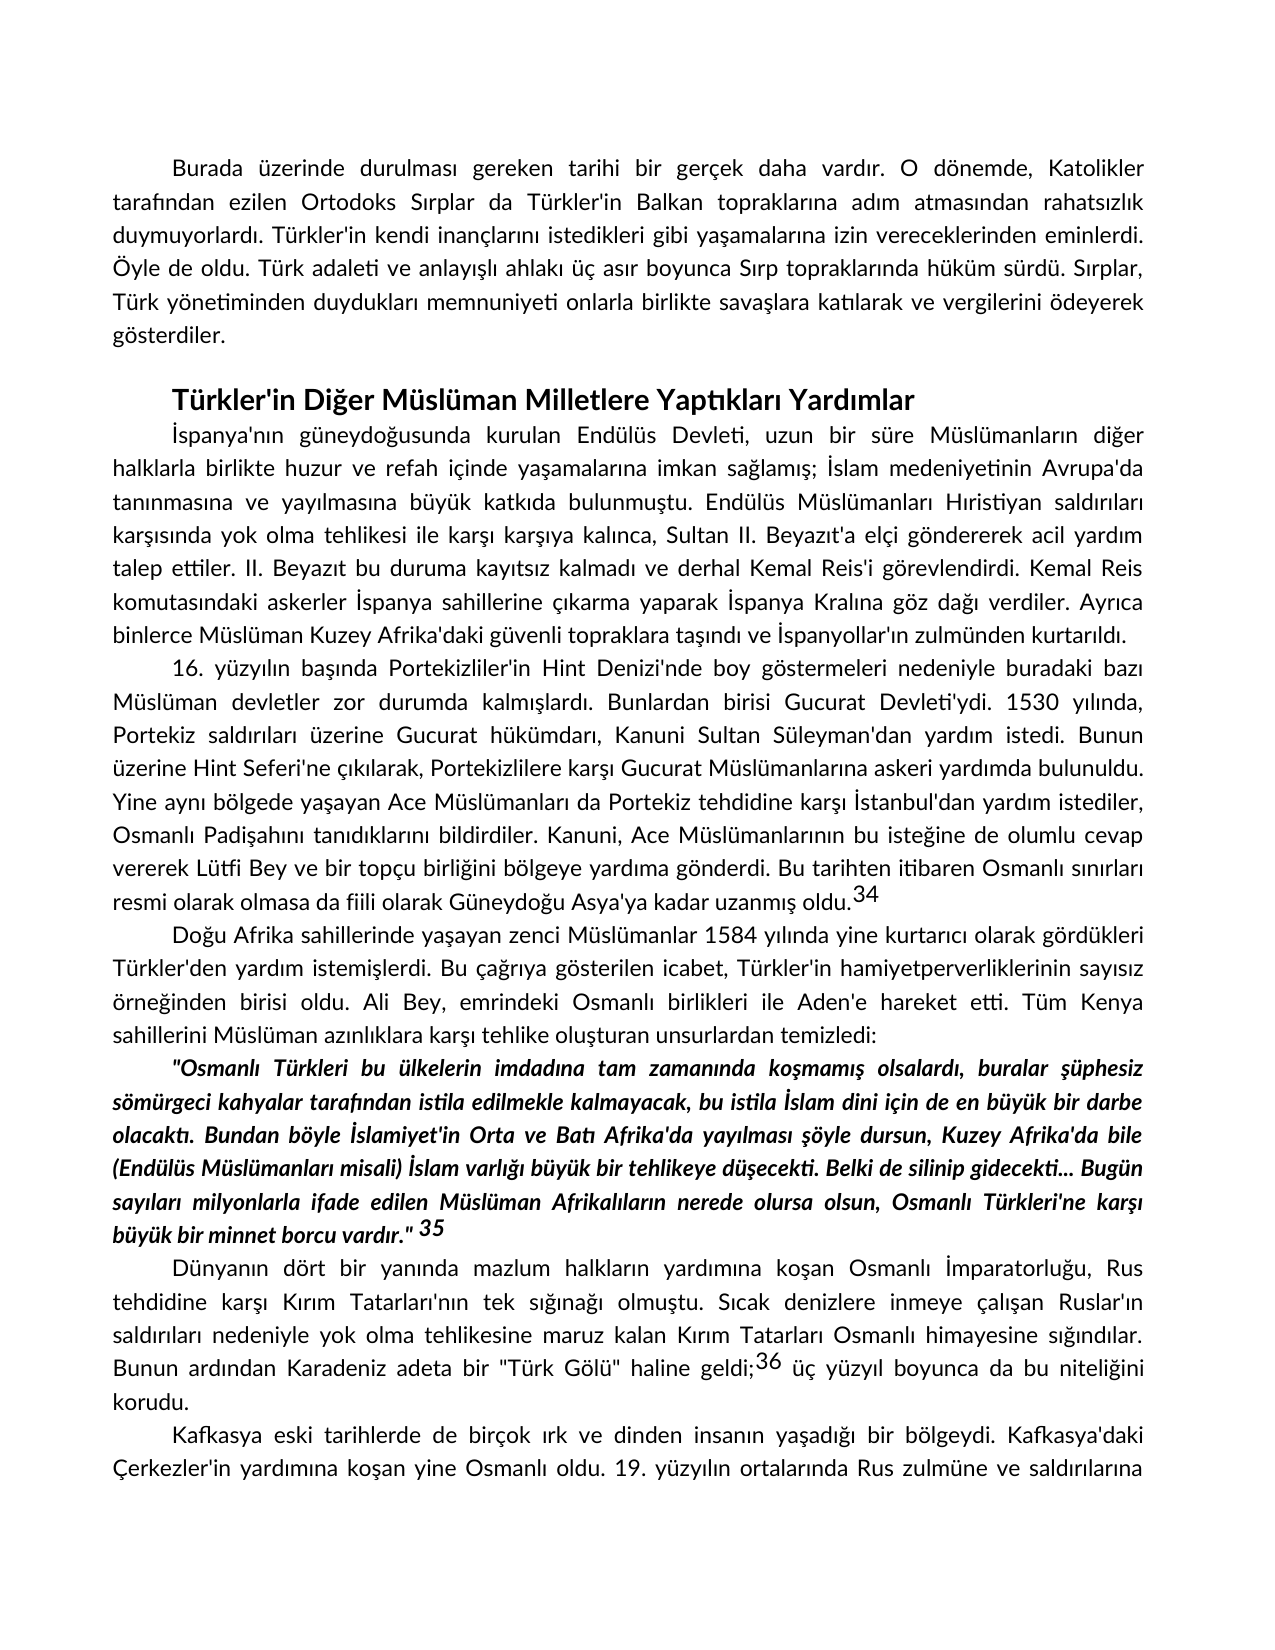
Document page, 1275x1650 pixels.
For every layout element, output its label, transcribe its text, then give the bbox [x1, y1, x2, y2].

text Burada üzerinde durulması gereken tarihi bir gerçek daha vardır. O dönemde, Katolikler tarafından ezilen Ortodoks Sırplar da Türkler'in Balkan topraklarına adım atmasından rahatsızlık duymuyorlardı. Türkler'in kendi inançlarını istedikleri gibi yaşamalarına izin vereceklerinden eminlerdi. Öyle de oldu. Türk adaleti ve anlayışlı ahlakı üç asır boyunca Sırp topraklarında hüküm sürdü. Sırplar, Türk yönetiminden duydukları memnuniyeti onlarla birlikte savaşlara katılarak ve vergilerini ödeyerek gösterdiler. [112, 150, 1145, 350]
text İspanya'nın güneydoğusunda kurulan Endülüs Devleti, uzun bir süre Müslümanların diğer halklarla birlikte huzur ve refah içinde yaşamalarına imkan sağlamış; İslam medeniyetinin Avrupa'da tanınmasına ve yayılmasına büyük katkıda bulunmuştu. Endülüs Müslümanları Hıristiyan saldırıları karşısında yok olma tehlikesi ile karşı karşıya kalınca, Sultan II. Beyazıt'a elçi göndererek acil yardım talep ettiler. II. Beyazıt bu duruma kayıtsız kalmadı ve derhal Kemal Reis'i görevlendirdi. Kemal Reis komutasındaki askerler İspanya sahillerine çıkarma yaparak İspanya Kralına göz dağı verdiler. Ayrıca binlerce Müslüman Kuzey Afrika'daki güvenli topraklara taşındı ve İspanyollar'ın zulmünden kurtarıldı. [112, 417, 1145, 650]
text Dünyanın dört bir yanında mazlum halkların yardımına koşan Osmanlı İmparatorluğu, Rus tehdidine karşı Kırım Tatarları'nın tek sığınağı olmuştu. Sıcak denizlere inmeye çalışan Ruslar'ın saldırıları nedeniyle yok olma tehlikesine maruz kalan Kırım Tatarları Osmanlı himayesine sığındılar. Bunun ardından Karadeniz adeta bir "Türk Gölü" haline geldi;36 üç yüzyıl boyunca da bu niteliğini korudu. [112, 1250, 1145, 1417]
text 16. yüzyılın başında Portekizliler'in Hint Denizi'nde boy göstermeleri nedeniyle buradaki bazı Müslüman devletler zor durumda kalmışlardı. Bunlardan birisi Gucurat Devleti'ydi. 1530 yılında, Portekiz saldırıları üzerine Gucurat hükümdarı, Kanuni Sultan Süleyman'dan yardım istedi. Bunun üzerine Hint Seferi'ne çıkılarak, Portekizlilere karşı Gucurat Müslümanlarına askeri yardımda bulunuldu. Yine aynı bölgede yaşayan Ace Müslümanları da Portekiz tehdidine karşı İstanbul'dan yardım istediler, Osmanlı Padişahını tanıdıklarını bildirdiler. Kanuni, Ace Müslümanlarının bu isteğine de olumlu cevap vererek Lütfi Bey ve bir topçu birliğini bölgeye yardıma gönderdi. Bu tarihten itibaren Osmanlı sınırları resmi olarak olmasa da fiili olarak Güneydoğu Asya'ya kadar uzanmış oldu.34 [112, 650, 1145, 917]
text "Osmanlı Türkleri bu ülkelerin imdadına tam zamanında koşmamış olsalardı, buralar şüphesiz sömürgeci kahyalar tarafından istila edilmekle kalmayacak, bu istila İslam dini için de en büyük bir darbe olacaktı. Bundan böyle İslamiyet'in Orta ve Batı Afrika'da yayılması şöyle dursun, Kuzey Afrika'da bile (Endülüs Müslümanları misali) İslam varlığı büyük bir tehlikeye düşecekti. Belki de silinip gidecekti... Bugün sayıları milyonlarla ifade edilen Müslüman Afrikalıların nerede olursa olsun, Osmanlı Türkleri'ne karşı büyük bir minnet borcu vardır." 35 [112, 1050, 1145, 1250]
text Kafkasya eski tarihlerde de birçok ırk ve dinden insanın yaşadığı bir bölgeydi. Kafkasya'daki Çerkezler'in yardımına koşan yine Osmanlı oldu. 19. yüzyılın ortalarında Rus zulmüne ve saldırılarına [112, 1417, 1145, 1483]
text Doğu Afrika sahillerinde yaşayan zenci Müslümanlar 1584 yılında yine kurtarıcı olarak gördükleri Türkler'den yardım istemişlerdi. Bu çağrıya gösterilen icabet, Türkler'in hamiyetperverliklerinin sayısız örneğinden birisi oldu. Ali Bey, emrindeki Osmanlı birlikleri ile Aden'e hareket etti. Tüm Kenya sahillerini Müslüman azınlıklara karşı tehlike oluşturan unsurlardan temizledi: [112, 917, 1145, 1050]
text Türkler'in Diğer Müslüman Milletlere Yaptıkları Yardımlar [112, 383, 1145, 417]
